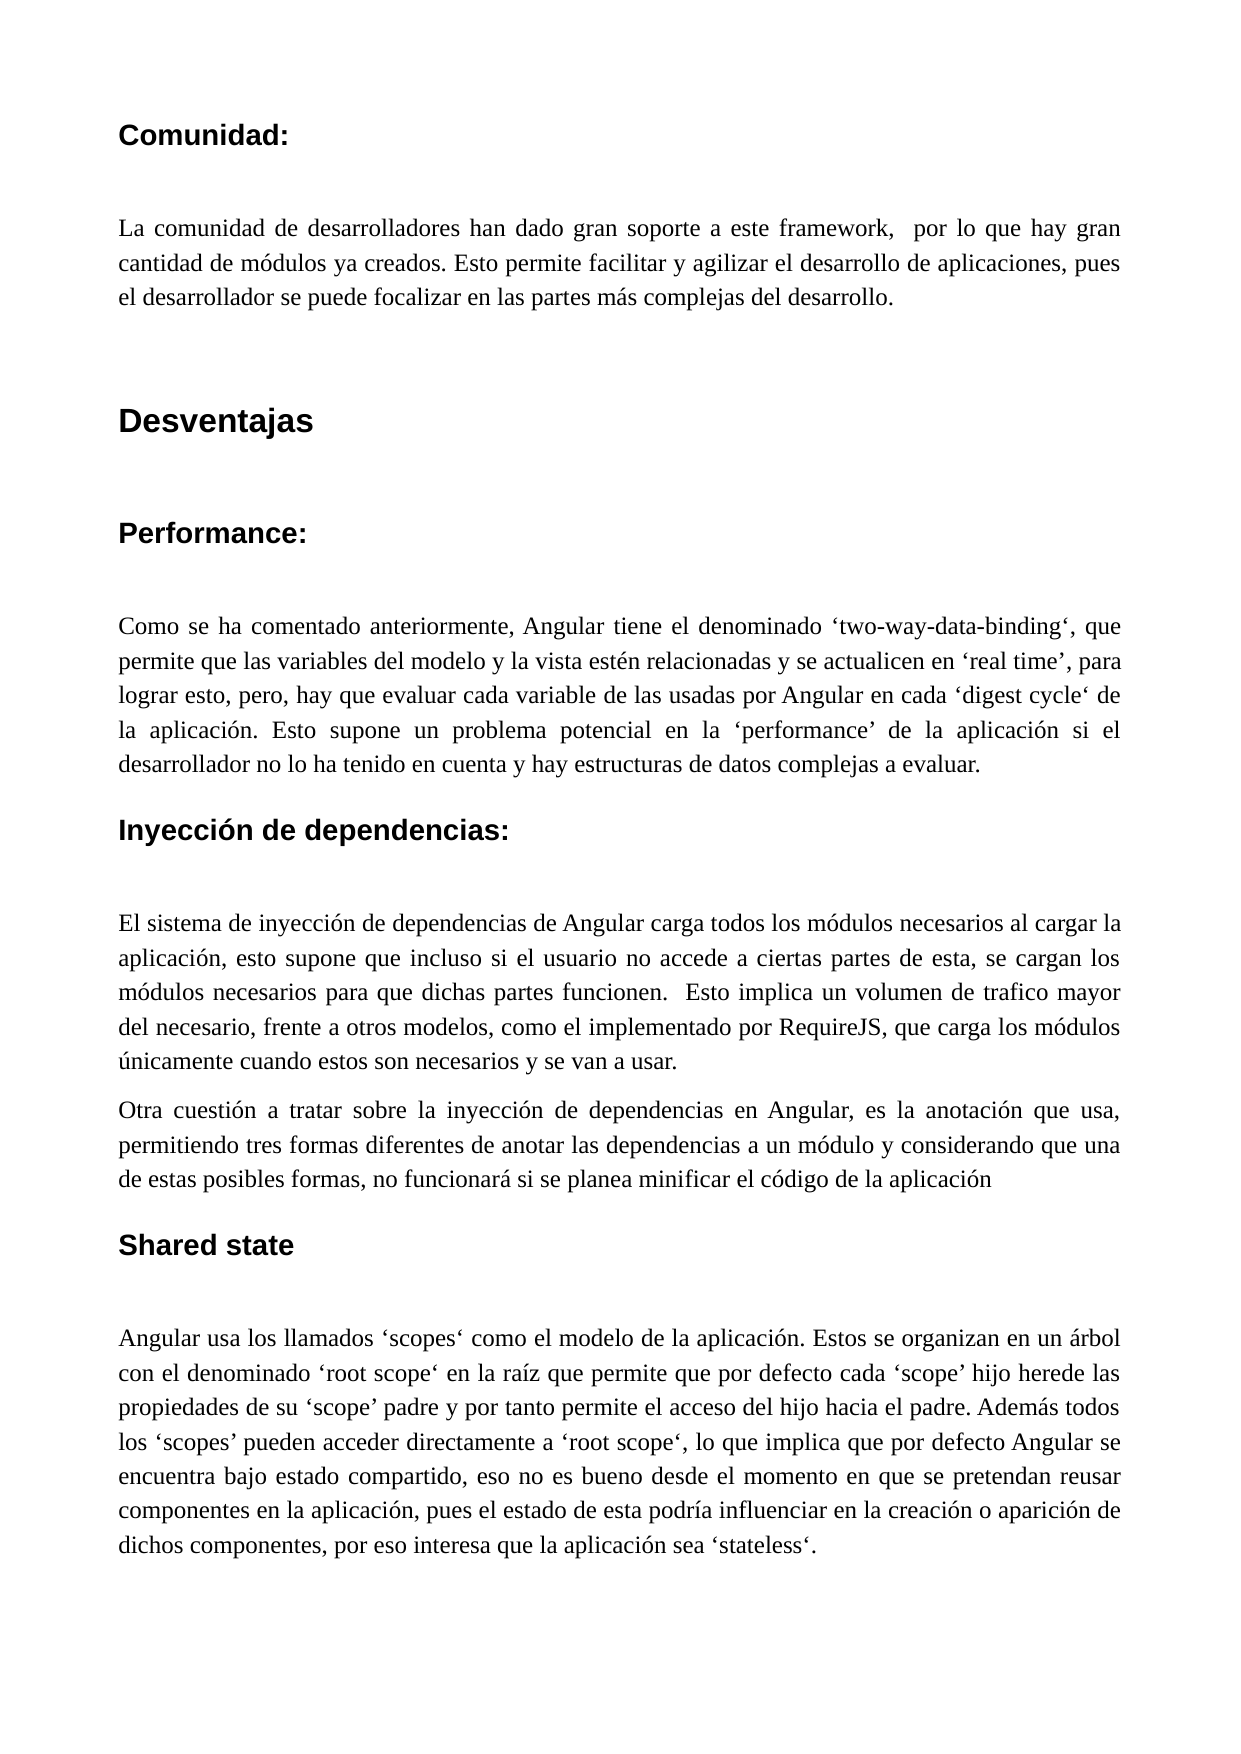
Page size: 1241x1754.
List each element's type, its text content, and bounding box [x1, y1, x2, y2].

subtitle Comunidad: [118, 118, 1122, 152]
subtitle Performance: [118, 516, 1122, 550]
text Como se ha comentado anteriormente, Angular tiene el denominado ‘two-way-data-binding‘, que permite que las variables del modelo y la vista estén relacionadas y se actualicen en ‘real time’, para lograr esto, pero, hay que evaluar cada variable de las usadas por Angular en cada ‘digest cycle‘ de la aplicación. Esto supone un problema potencial en la ‘performance’ de la aplicación si el desarrollador no lo ha tenido en cuenta y hay estructuras de datos complejas a evaluar. [118, 611, 1122, 778]
text La comunidad de desarrolladores han dado gran soporte a este framework, por lo que hay gran cantidad de módulos ya creados. Esto permite facilitar y agilizar el desarrollo de aplicaciones, pues el desarrollador se puede focalizar en las partes más complejas del desarrollo. [118, 213, 1122, 311]
text Otra cuestión a tratar sobre la inyección de dependencias en Angular, es la anotación que usa, permitiendo tres formas diferentes de anotar las dependencias a un módulo y considerando que una de estas posibles formas, no funcionará si se planea minificar el código de la aplicación [118, 1095, 1122, 1193]
text El sistema de inyección de dependencias de Angular carga todos los módulos necesarios al cargar la aplicación, esto supone que incluso si el usuario no accede a ciertas partes de esta, se cargan los módulos necesarios para que dichas partes funcionen. Esto implica un volumen de trafico mayor del necesario, frente a otros modelos, como el implementado por RequireJS, que carga los módulos únicamente cuando estos son necesarios y se van a usar. [118, 908, 1122, 1075]
text Angular usa los llamados ‘scopes‘ como el modelo de la aplicación. Estos se organizan en un árbol con el denominado ‘root scope‘ en la raíz que permite que por defecto cada ‘scope’ hijo herede las propiedades de su ‘scope’ padre y por tanto permite el acceso del hijo hacia el padre. Además todos los ‘scopes’ pueden acceder directamente a ‘root scope‘, lo que implica que por defecto Angular se encuentra bajo estado compartido, eso no es bueno desde el momento en que se pretendan reusar componentes en la aplicación, pues el estado de esta podría influenciar en la creación o aparición de dichos componentes, por eso interesa que la aplicación sea ‘stateless‘. [118, 1323, 1122, 1559]
subtitle Shared state [118, 1228, 1122, 1262]
subtitle Desventajas [118, 401, 1122, 440]
subtitle Inyección de dependencias: [118, 813, 1122, 847]
